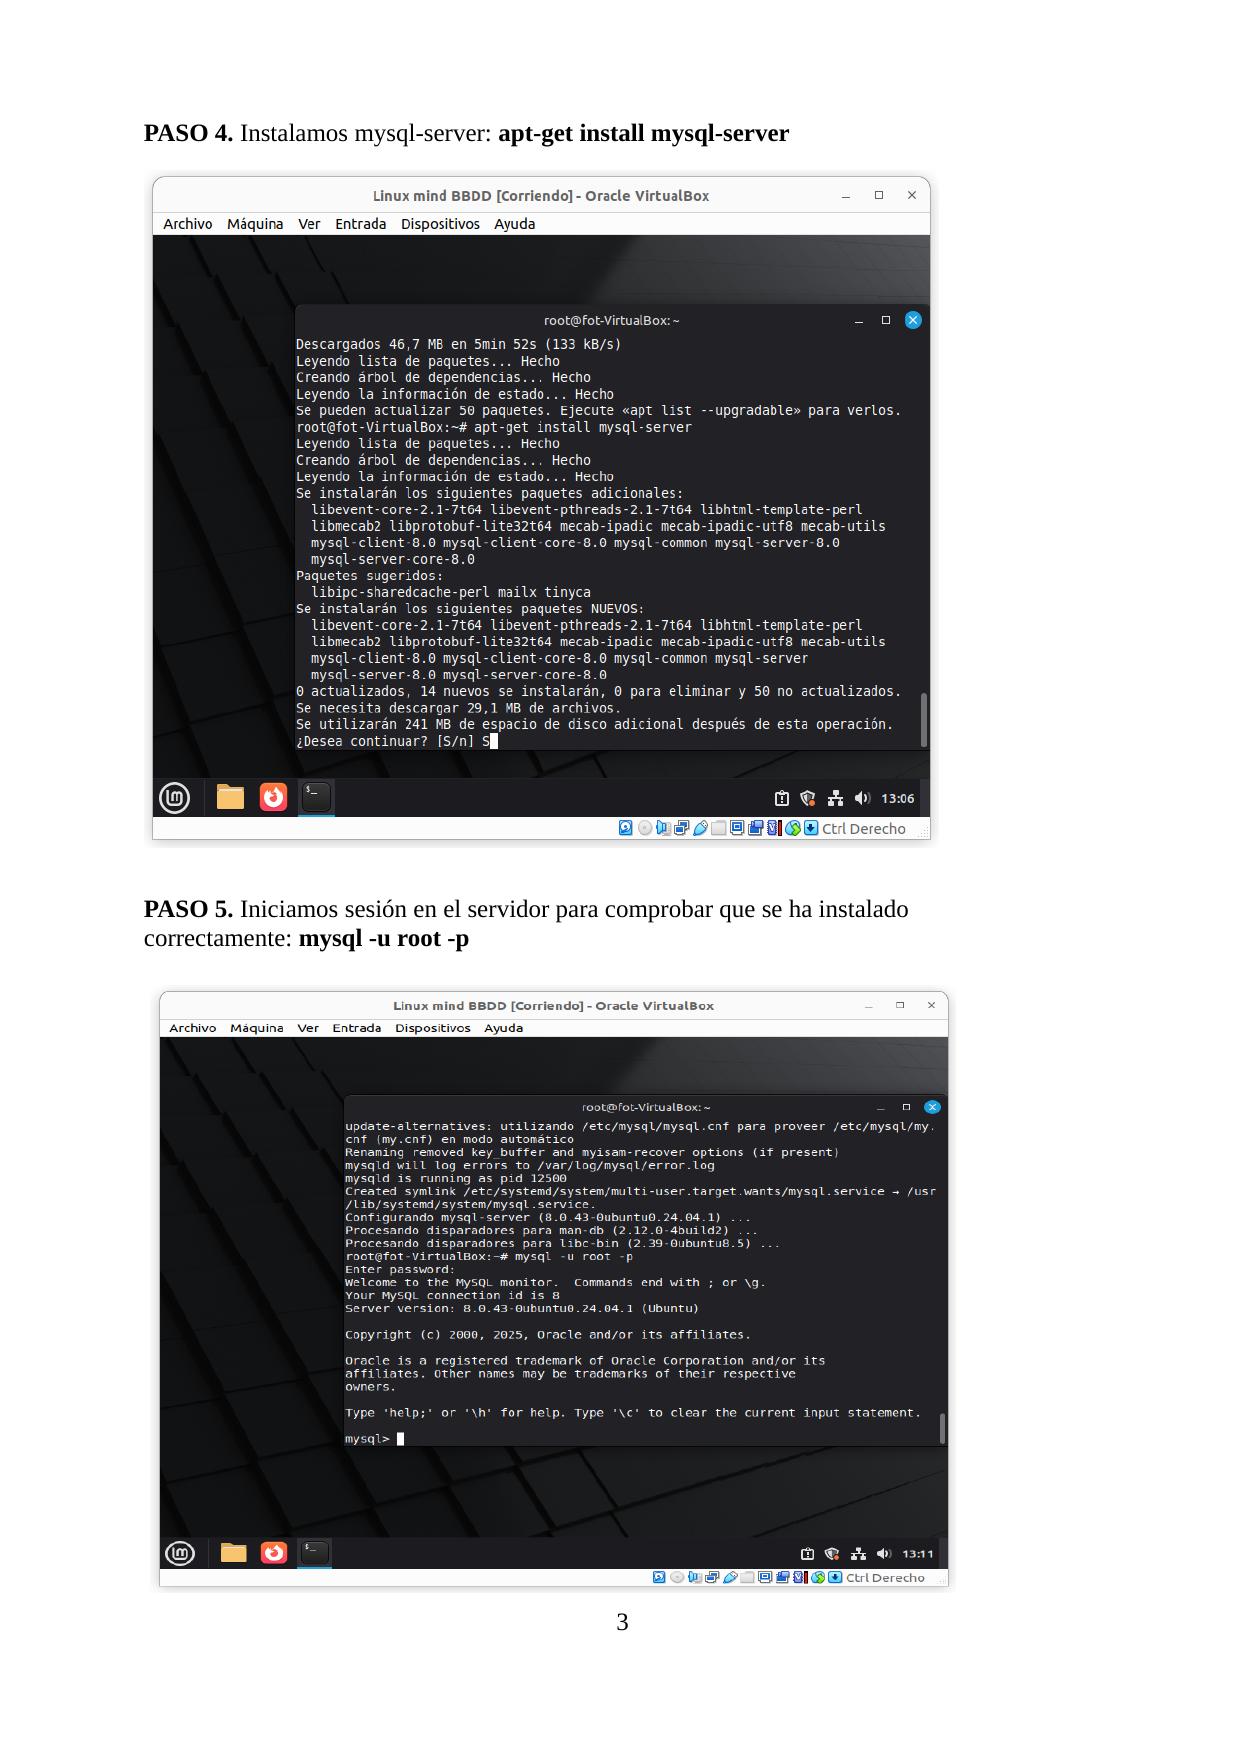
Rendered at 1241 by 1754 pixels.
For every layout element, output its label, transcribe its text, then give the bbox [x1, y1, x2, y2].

text PASO 4. Instalamos mysql-server: apt-get install mysql-server [144, 118, 1089, 147]
picture [150, 985, 957, 1593]
picture [143, 170, 939, 848]
text PASO 5. Iniciamos sesión en el servidor para comprobar que se ha instalado [144, 894, 1089, 923]
text correctamente: mysql -u root -p [144, 923, 1089, 952]
